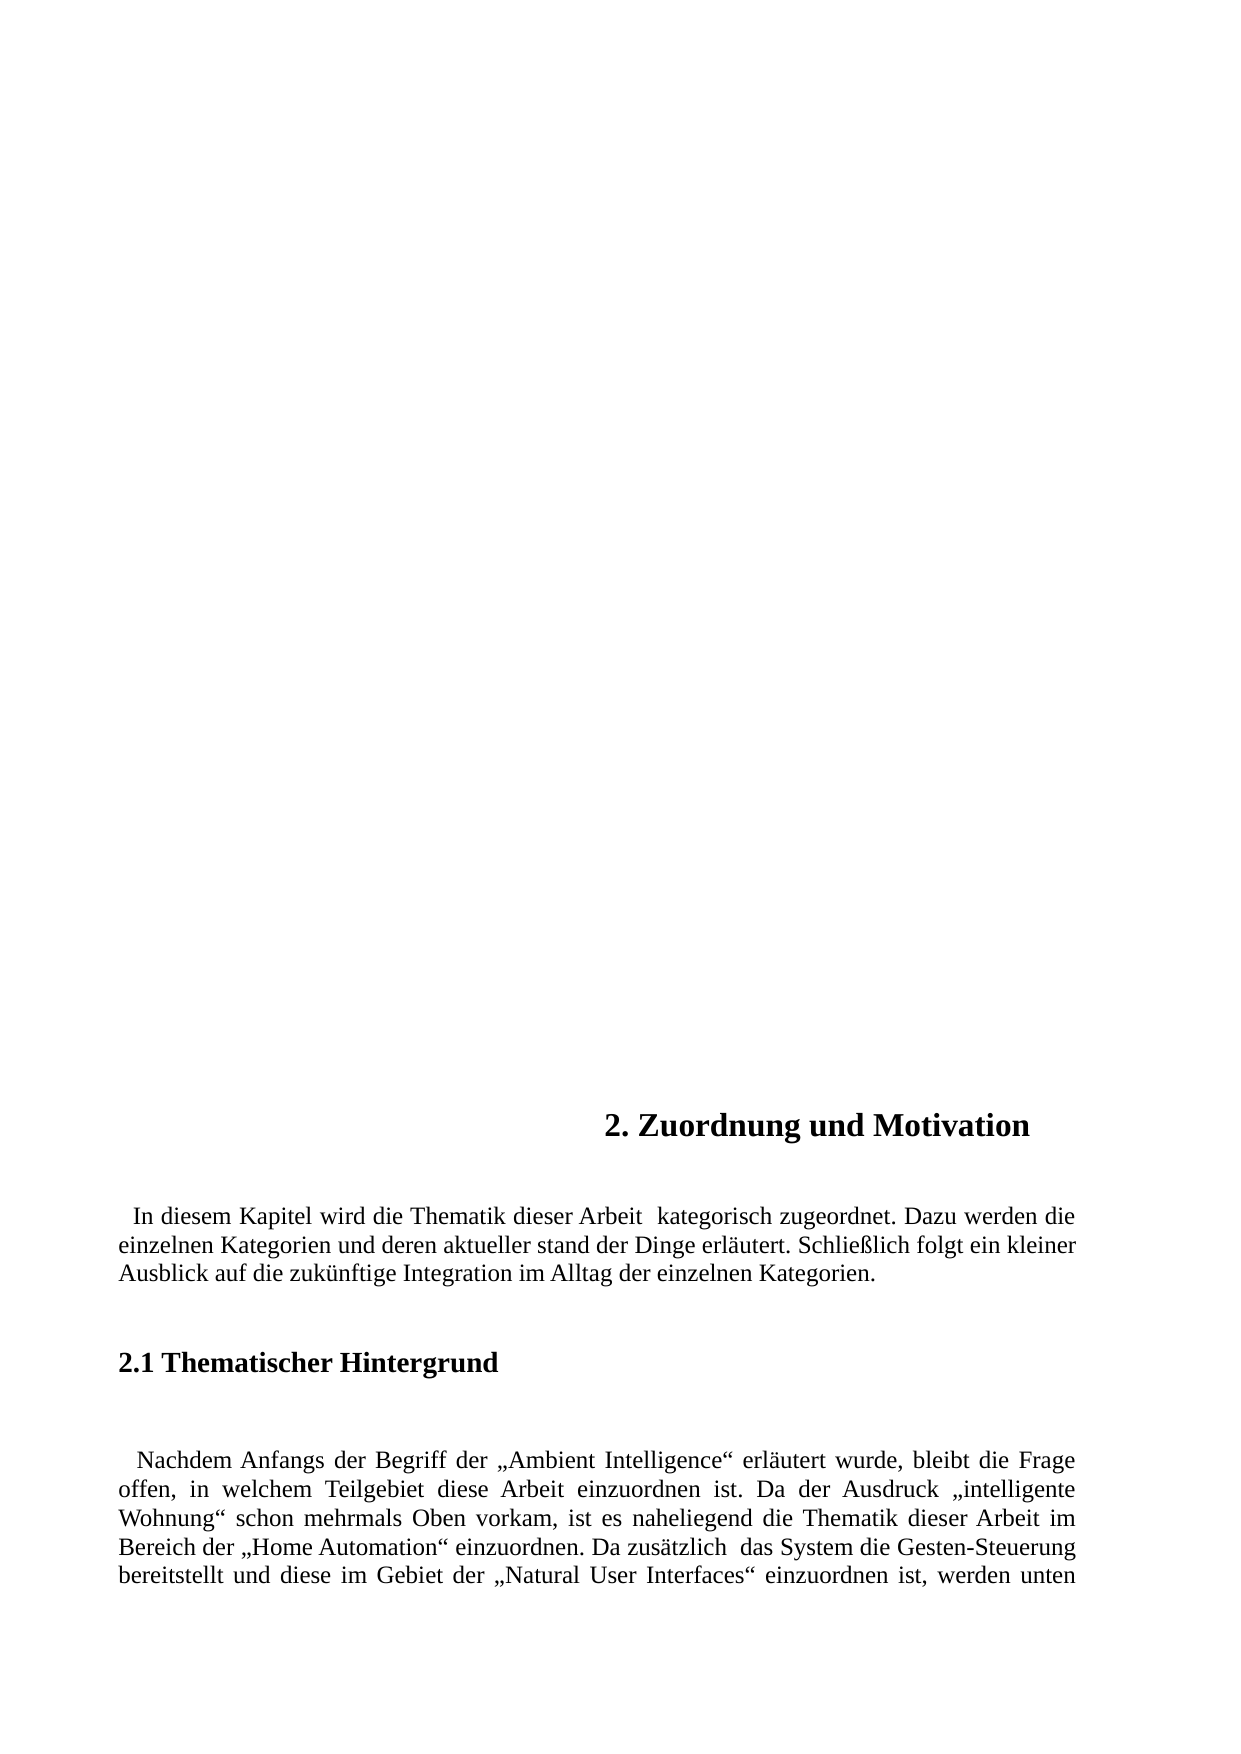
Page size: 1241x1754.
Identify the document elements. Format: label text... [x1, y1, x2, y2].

text 2. Zuordnung und Motivation [118, 1105, 1030, 1143]
text In diesem Kapitel wird die Thematik dieser Arbeit kategorisch zugeordnet. Dazu werden die einzelnen Kategorien und deren aktueller stand der Dinge erläutert. Schließlich folgt ein kleiner Ausblick auf die zukünftige Integration im Alltag der einzelnen Kategorien. [118, 1201, 1077, 1287]
text 2.1 Thematischer Hintergrund [118, 1345, 1077, 1378]
text Nachdem Anfangs der Begriff der „Ambient Intelligence“ erläutert wurde, bleibt die Frage offen, in welchem Teilgebiet diese Arbeit einzuordnen ist. Da der Ausdruck „intelligente Wohnung“ schon mehrmals Oben vorkam, ist es naheliegend die Thematik dieser Arbeit im Bereich der „Home Automation“ einzuordnen. Da zusätzlich das System die Gesten-Steuerung bereitstellt und diese im Gebiet der „Natural User Interfaces“ einzuordnen ist, werden unten [118, 1445, 1077, 1589]
